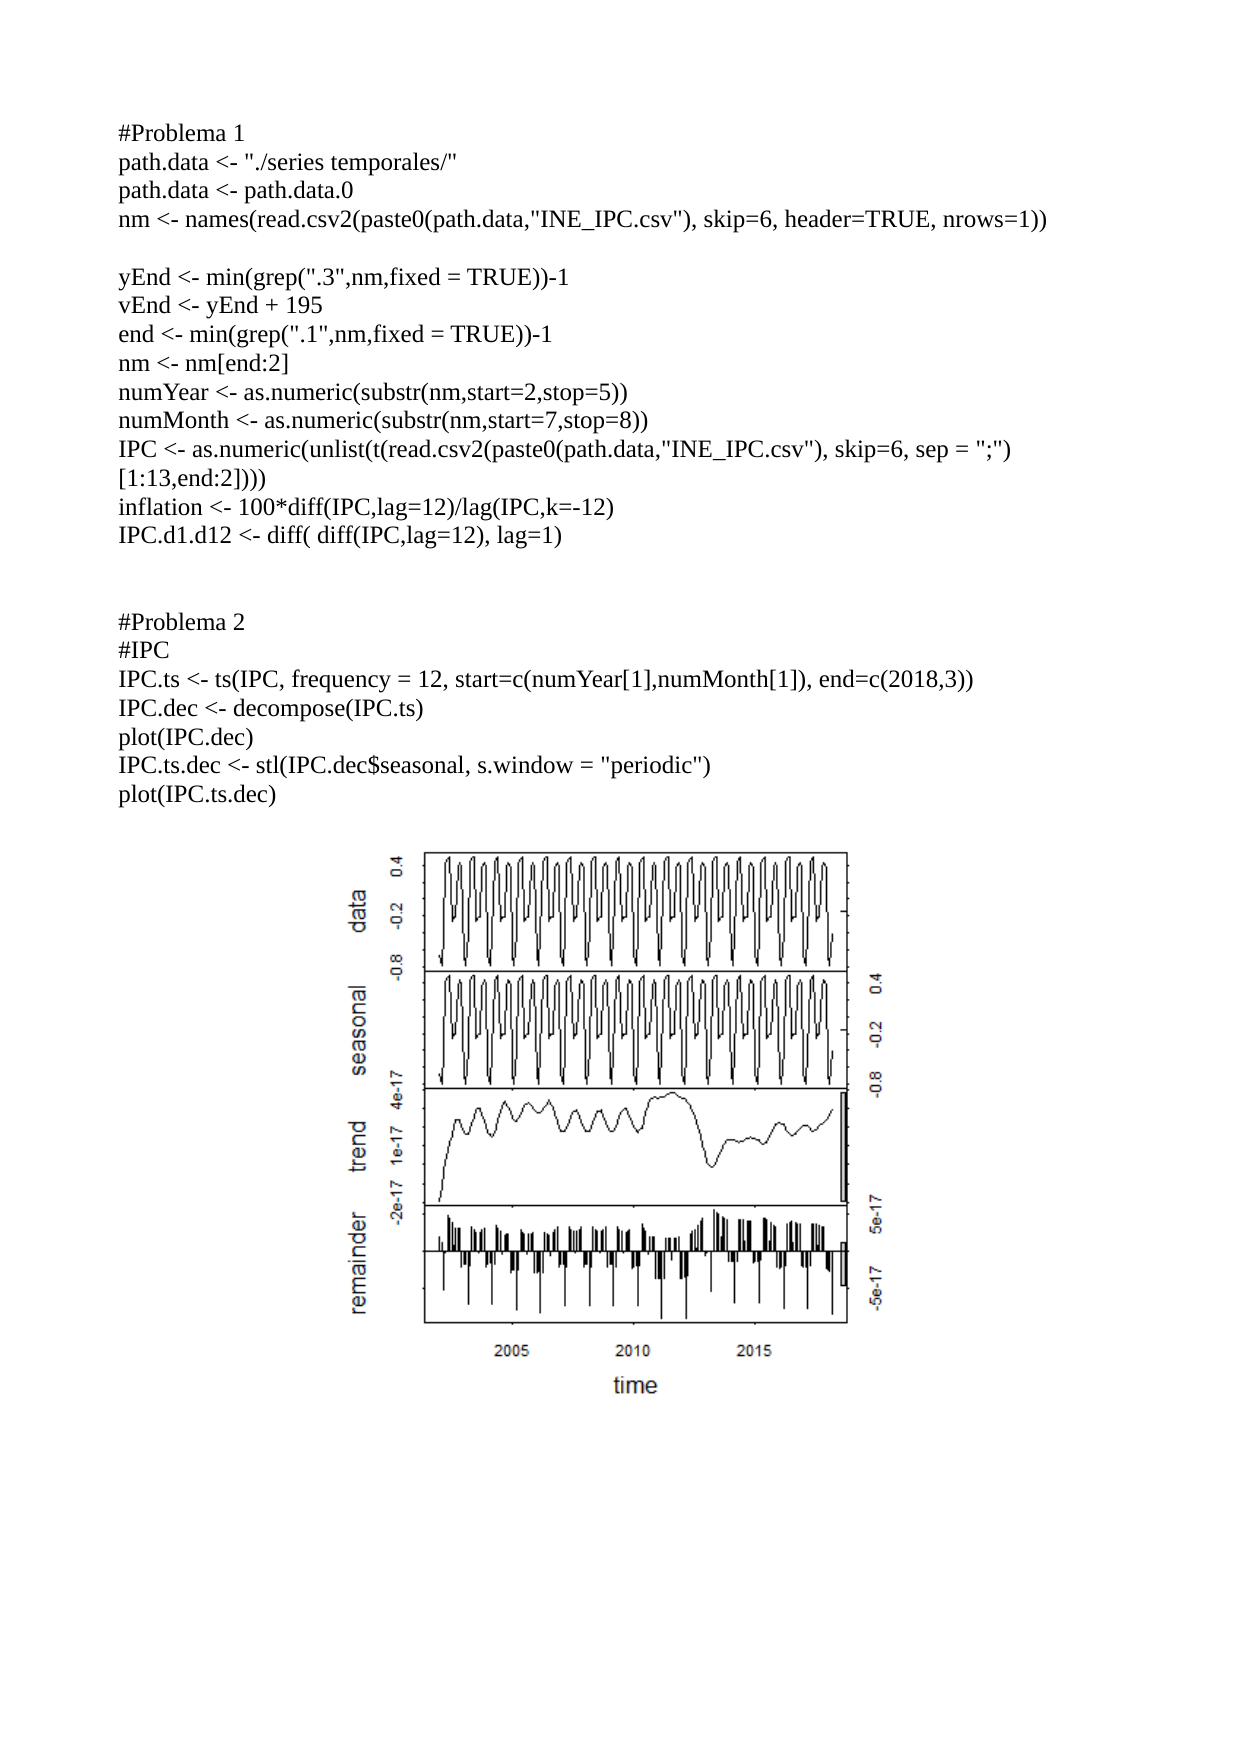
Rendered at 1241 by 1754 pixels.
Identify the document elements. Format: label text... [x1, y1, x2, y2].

picture [338, 808, 902, 1405]
text #Problema 1 path.data <- "./series temporales/" path.data <- path.data.0 nm <- names(read.csv2(paste0(path.data,"INE_IPC.csv"), skip=6, header=TRUE, nrows=1)) yEnd <- min(grep(".3",nm,fixed = TRUE))-1 vEnd <- yEnd + 195 end <- min(grep(".1",nm,fixed = TRUE))-1 nm <- nm[end:2] numYear <- as.numeric(substr(nm,start=2,stop=5)) numMonth <- as.numeric(substr(nm,start=7,stop=8)) IPC <- as.numeric(unlist(t(read.csv2(paste0(path.data,"INE_IPC.csv"), skip=6, sep = ";")[1:13,end:2]))) inflation <- 100*diff(IPC,lag=12)/lag(IPC,k=-12) IPC.d1.d12 <- diff( diff(IPC,lag=12), lag=1) #Problema 2 #IPC IPC.ts <- ts(IPC, frequency = 12, start=c(numYear[1],numMonth[1]), end=c(2018,3)) IPC.dec <- decompose(IPC.ts) plot(IPC.dec) IPC.ts.dec <- stl(IPC.dec$seasonal, s.window = "periodic") plot(IPC.ts.dec) [118, 118, 1122, 808]
